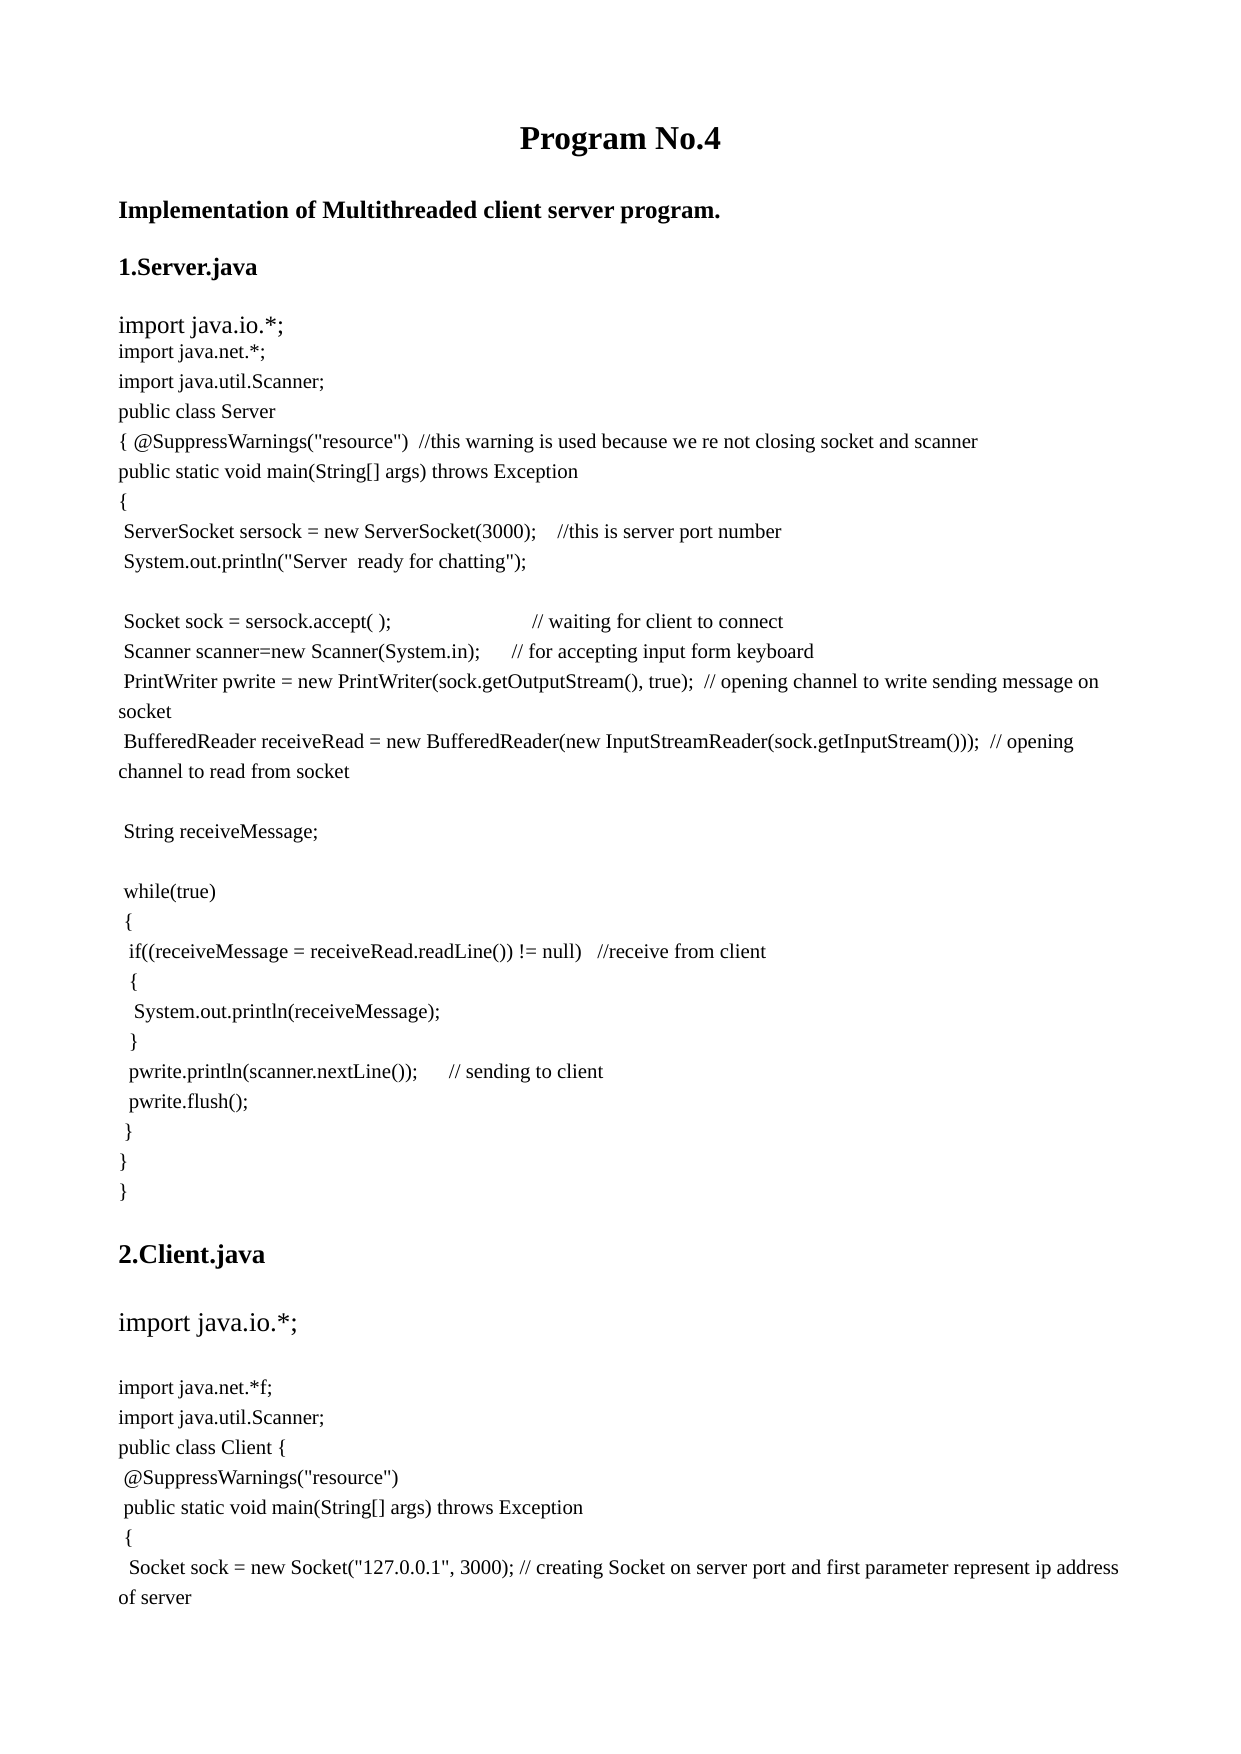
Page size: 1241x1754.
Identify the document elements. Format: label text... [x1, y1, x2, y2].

text public static void main(String[] args) throws Exception [118, 458, 1122, 483]
text import java.net.*; [118, 338, 1122, 363]
text import java.util.Scanner; [118, 1405, 1122, 1429]
text PrintWriter pwrite = new PrintWriter(sock.getOutputStream(), true); // opening channel to write sending message on socket [118, 668, 1122, 723]
text public static void main(String[] args) throws Exception [118, 1495, 1122, 1519]
text } [118, 1178, 1122, 1203]
text pwrite.println(scanner.nextLine()); // sending to client [118, 1058, 1122, 1083]
text { [118, 908, 1122, 933]
text import java.io.*; [118, 1306, 1122, 1337]
text } [118, 1118, 1122, 1143]
text if((receiveMessage = receiveRead.readLine()) != null) //receive from client [118, 938, 1122, 963]
text Socket sock = new Socket("127.0.0.1", 3000); // creating Socket on server port and first parameter represent ip address of server [118, 1555, 1122, 1609]
text pwrite.flush(); [118, 1088, 1122, 1113]
text { [118, 488, 1122, 513]
text 2.Client.java [118, 1238, 1122, 1269]
text System.out.println(receiveMessage); [118, 998, 1122, 1023]
text { @SuppressWarnings("resource") //this warning is used because we re not closing socket and scanner [118, 428, 1122, 453]
text System.out.println("Server ready for chatting"); [118, 548, 1122, 573]
text String receiveMessage; [118, 818, 1122, 843]
text Scanner scanner=new Scanner(System.in); // for accepting input form keyboard [118, 638, 1122, 663]
text 1.Server.java [118, 252, 1122, 281]
text Program No.4 [118, 118, 1122, 156]
text while(true) [118, 878, 1122, 903]
text Socket sock = sersock.accept( ); // waiting for client to connect [118, 608, 1122, 633]
text Implementation of Multithreaded client server program. [118, 195, 1122, 223]
text ServerSocket sersock = new ServerSocket(3000); //this is server port number [118, 518, 1122, 543]
text { [118, 968, 1122, 993]
text BufferedReader receiveRead = new BufferedReader(new InputStreamReader(sock.getInputStream())); // opening channel to read from socket [118, 728, 1122, 783]
text public class Server [118, 398, 1122, 423]
text import java.util.Scanner; [118, 368, 1122, 393]
text import java.io.*; [118, 310, 1122, 338]
text @SuppressWarnings("resource") [118, 1465, 1122, 1489]
text public class Client { [118, 1435, 1122, 1459]
text { [118, 1525, 1122, 1549]
text } [118, 1028, 1122, 1053]
text } [118, 1148, 1122, 1173]
text import java.net.*f; [118, 1375, 1122, 1399]
